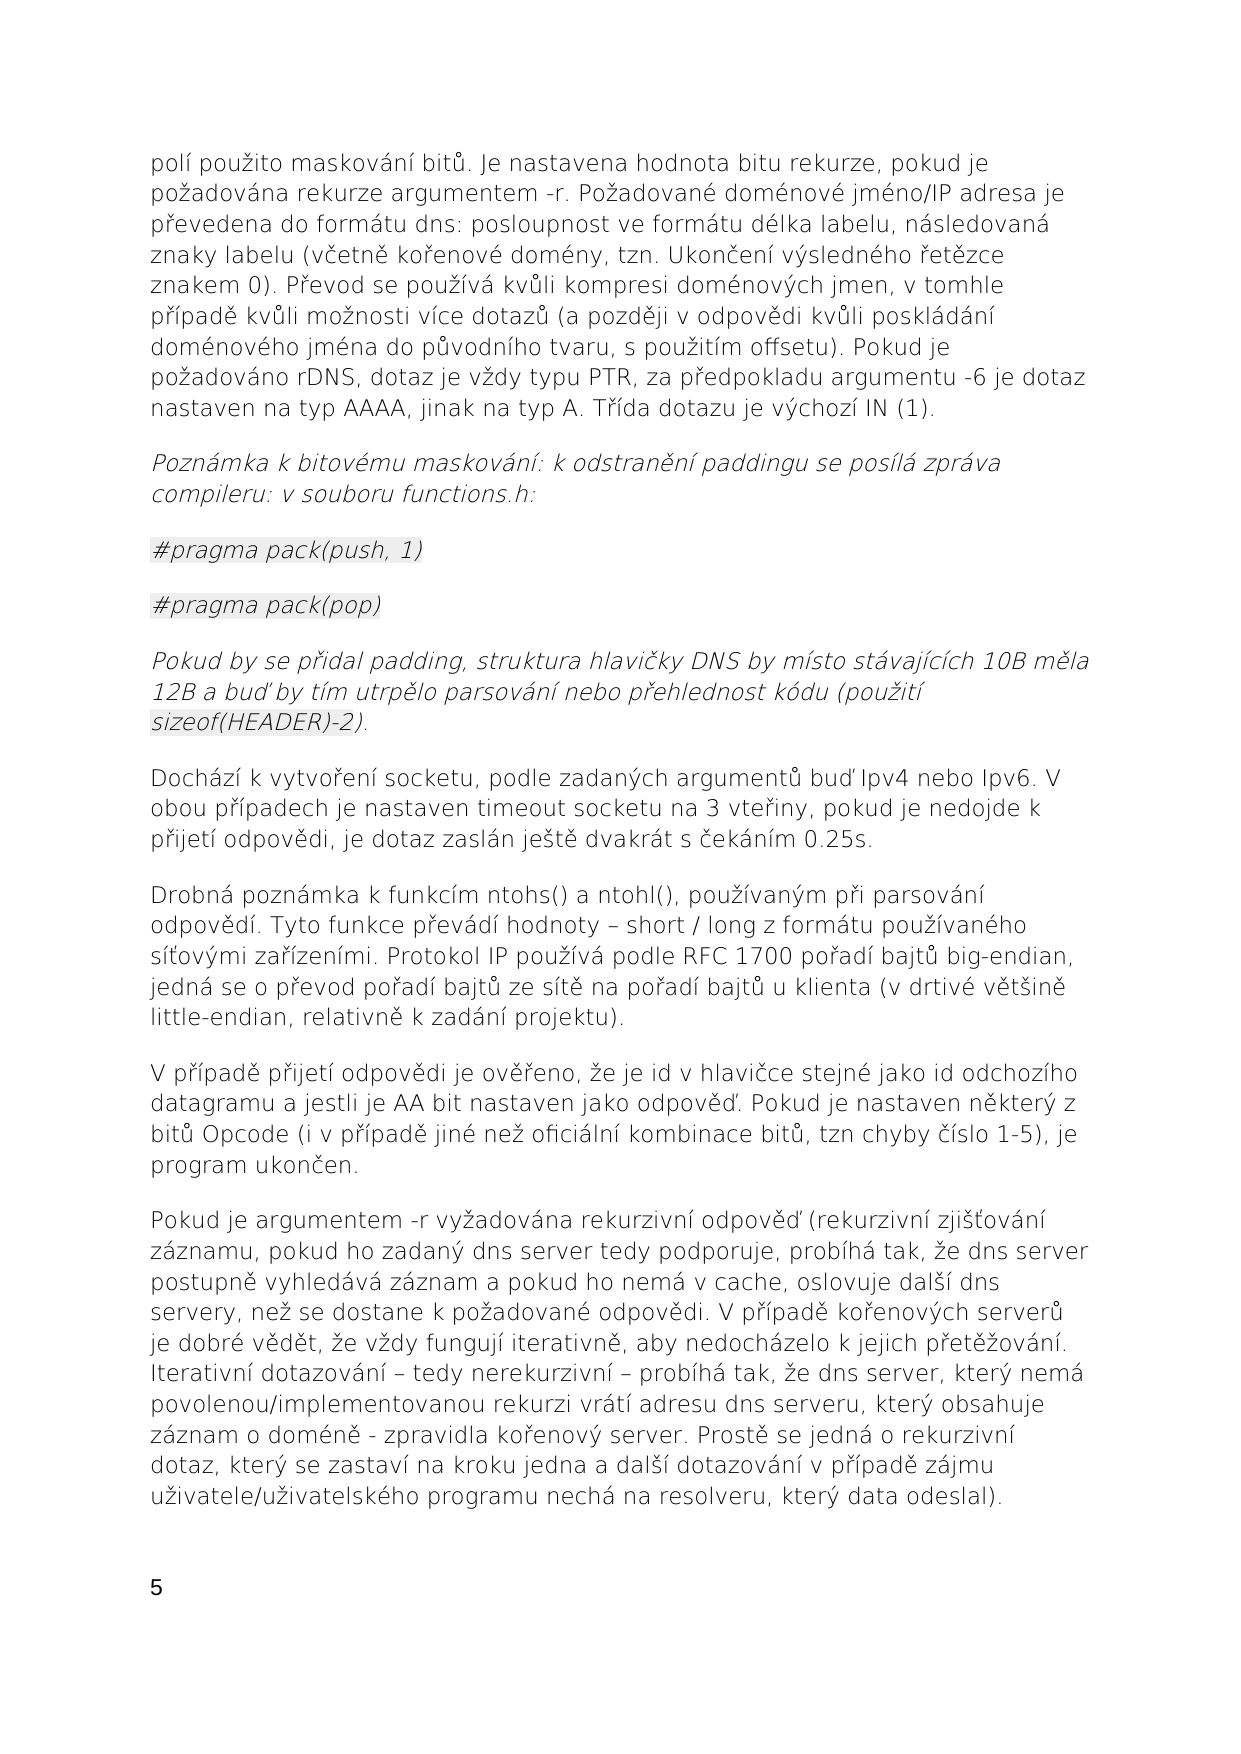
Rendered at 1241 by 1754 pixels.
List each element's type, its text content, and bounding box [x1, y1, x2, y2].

text #pragma pack(pop) [150, 592, 1090, 619]
text polí použito maskování bitů. Je nastavena hodnota bitu rekurze, pokud je požadována rekurze argumentem -r. Požadované doménové jméno/IP adresa je převedena do formátu dns: posloupnost ve formátu délka labelu, následovaná znaky labelu (včetně kořenové domény, tzn. Ukončení výsledného řetězce znakem 0). Převod se používá kvůli kompresi doménových jmen, v tomhle případě kvůli možnosti více dotazů (a později v odpovědi kvůli poskládání doménového jména do původního tvaru, s použitím offsetu). Pokud je požadováno rDNS, dotaz je vždy typu PTR, za předpokladu argumentu -6 je dotaz nastaven na typ AAAA, jinak na typ A. Třída dotazu je výchozí IN (1). [150, 150, 1090, 422]
text Pokud je argumentem -r vyžadována rekurzivní odpověď (rekurzivní zjišťování záznamu, pokud ho zadaný dns server tedy podporuje, probíhá tak, že dns server postupně vyhledává záznam a pokud ho nemá v cache, oslovuje další dns servery, než se dostane k požadované odpovědi. V případě kořenových serverů je dobré vědět, že vždy fungují iterativně, aby nedocházelo k jejich přetěžování. Iterativní dotazování – tedy nerekurzivní – probíhá tak, že dns server, který nemá povolenou/implementovanou rekurzi vrátí adresu dns serveru, který obsahuje záznam o doméně - zpravidla kořenový server. Prostě se jedná o rekurzivní dotaz, který se zastaví na kroku jedna a další dotazování v případě zájmu uživatele/uživatelského programu nechá na resolveru, který data odeslal). [150, 1207, 1090, 1510]
text Drobná poznámka k funkcím ntohs() a ntohl(), používaným při parsování odpovědí. Tyto funkce převádí hodnoty – short / long z formátu používaného síťovými zařízeními. Protokol IP používá podle RFC 1700 pořadí bajtů big-endian, jedná se o převod pořadí bajtů ze sítě na pořadí bajtů u klienta (v drtivé většině little-endian, relativně k zadání projektu). [150, 882, 1090, 1031]
text Pokud by se přidal padding, struktura hlavičky DNS by místo stávajících 10B měla 12B a buď by tím utrpělo parsování nebo přehlednost kódu (použití sizeof(HEADER)-2). [150, 648, 1090, 736]
text #pragma pack(push, 1) [150, 537, 1090, 563]
text V případě přijetí odpovědi je ověřeno, že je id v hlavičce stejné jako id odchozího datagramu a jestli je AA bit nastaven jako odpověď. Pokud je nastaven některý z bitů Opcode (i v případě jiné než oficiální kombinace bitů, tzn chyby číslo 1-5), je program ukončen. [150, 1060, 1090, 1178]
text Dochází k vytvoření socketu, podle zadaných argumentů buď Ipv4 nebo Ipv6. V obou případech je nastaven timeout socketu na 3 vteřiny, pokud je nedojde k přijetí odpovědi, je dotaz zaslán ještě dvakrát s čekáním 0.25s. [150, 765, 1090, 853]
text Poznámka k bitovému maskování: k odstranění paddingu se posílá zpráva compileru: v souboru functions.h: [150, 451, 1090, 508]
